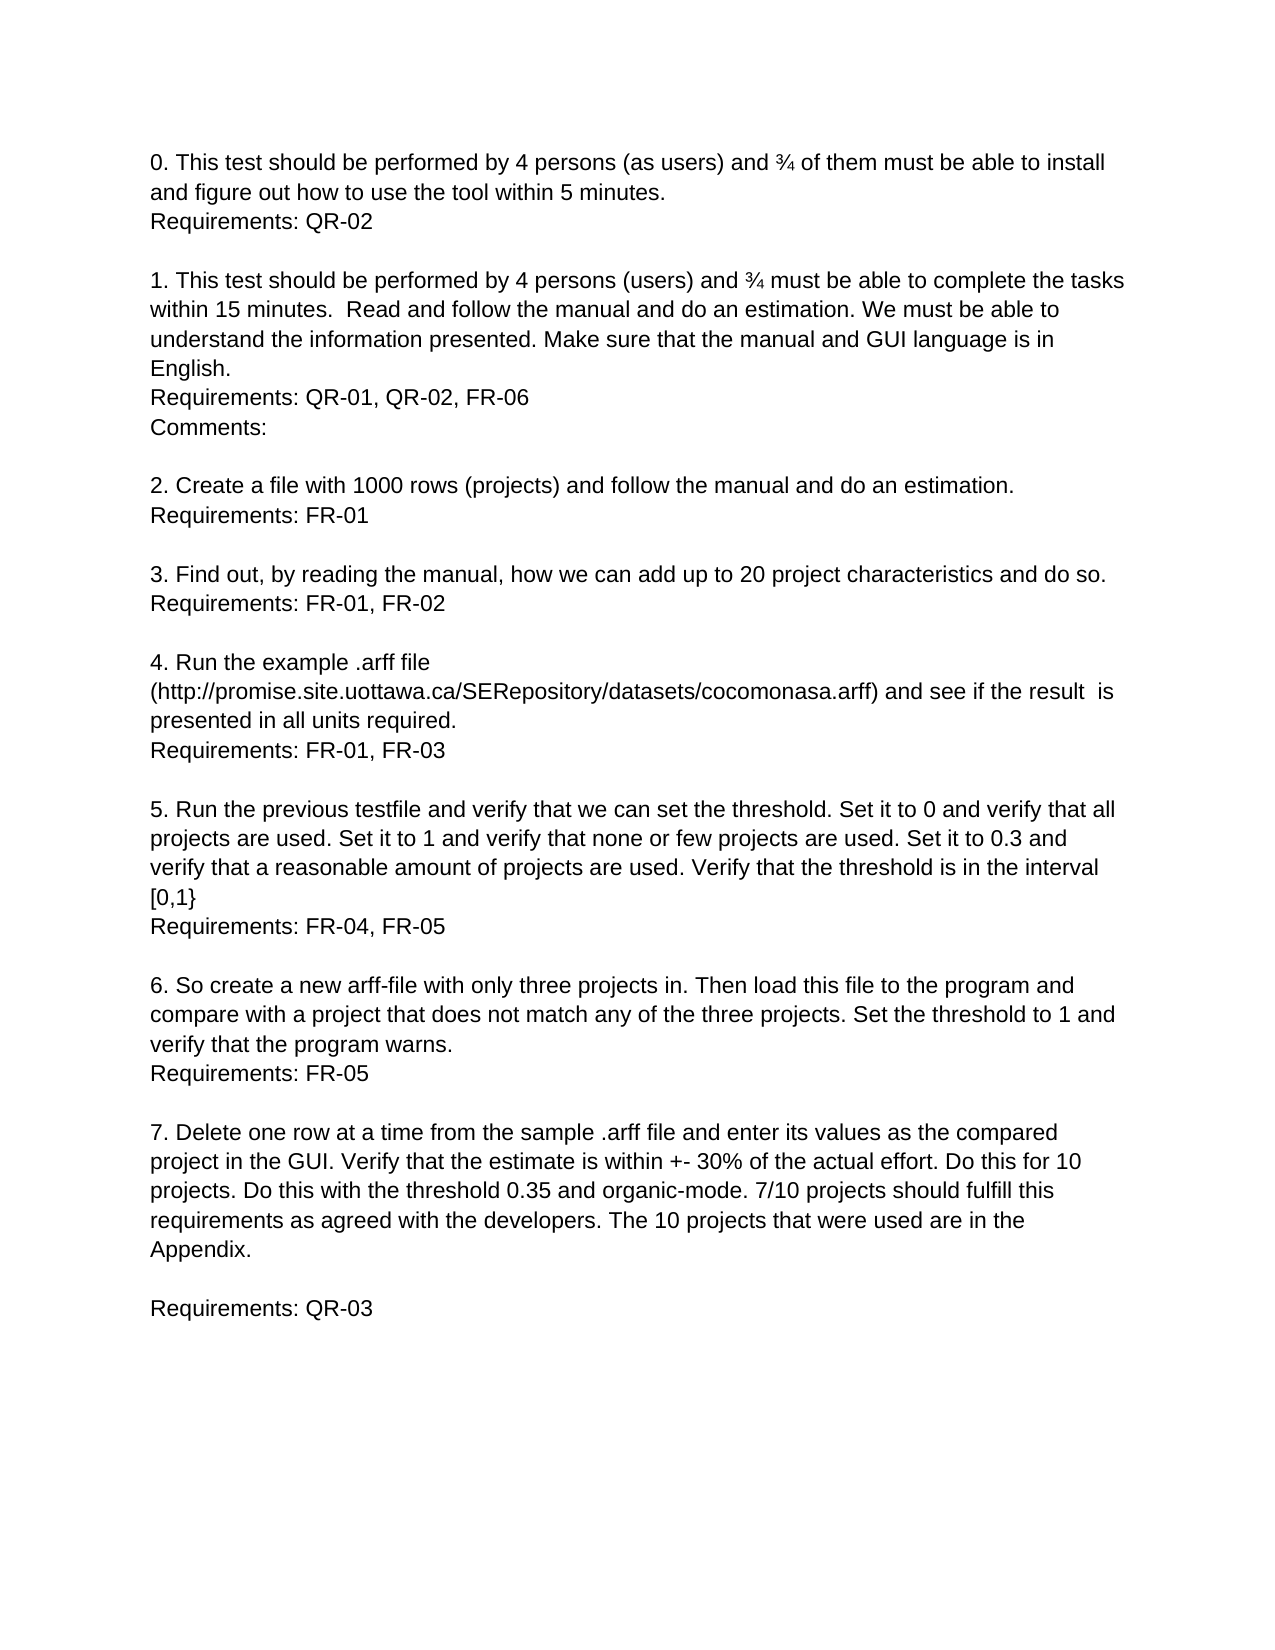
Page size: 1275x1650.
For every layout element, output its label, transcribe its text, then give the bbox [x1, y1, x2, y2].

text Requirements: FR-01, FR-03 [150, 737, 1125, 763]
text 0. This test should be performed by 4 persons (as users) and ¾ of them must be able to install and figure out how to use the tool within 5 minutes. [150, 150, 1125, 205]
text Requirements: FR-01 [150, 502, 1125, 528]
text 1. This test should be performed by 4 persons (users) and ¾ must be able to complete the tasks within 15 minutes. Read and follow the manual and do an estimation. We must be able to understand the information presented. Make sure that the manual and GUI language is in English. Requirements: QR-01, QR-02, FR-06 [150, 267, 1125, 411]
text 6. So create a new arff-file with only three projects in. Then load this file to the program and compare with a project that does not match any of the three projects. Set the threshold to 1 and verify that the program warns. [150, 972, 1125, 1057]
text 5. Run the previous testfile and verify that we can set the threshold. Set it to 0 and verify that all projects are used. Set it to 1 and verify that none or few projects are used. Set it to 0.3 and verify that a reasonable amount of projects are used. Verify that the threshold is in the interval [0,1} [150, 796, 1125, 910]
text Requirements: QR-03 [150, 1296, 1125, 1321]
text 2. Create a file with 1000 rows (projects) and follow the manual and do an estimation. [150, 473, 1125, 499]
text Comments: [150, 414, 1125, 440]
text 3. Find out, by reading the manual, how we can add up to 20 project characteristics and do so. [150, 561, 1125, 587]
text Requirements: QR-02 [150, 209, 1125, 234]
text 7. Delete one row at a time from the sample .arff file and enter its values as the compared project in the GUI. Verify that the estimate is within +- 30% of the actual effort. Do this for 10 projects. Do this with the threshold 0.35 and organic-mode. 7/10 projects should fulfill this requirements as agreed with the developers. The 10 projects that were used are in the Appendix. [150, 1119, 1125, 1262]
text Requirements: FR-04, FR-05 [150, 914, 1125, 939]
text Requirements: FR-01, FR-02 [150, 591, 1125, 616]
text Requirements: FR-05 [150, 1061, 1125, 1086]
text 4. Run the example .arff file (http://promise.site.uottawa.ca/SERepository/datasets/cocomonasa.arff) and see if the result is presented in all units required. [150, 649, 1125, 734]
